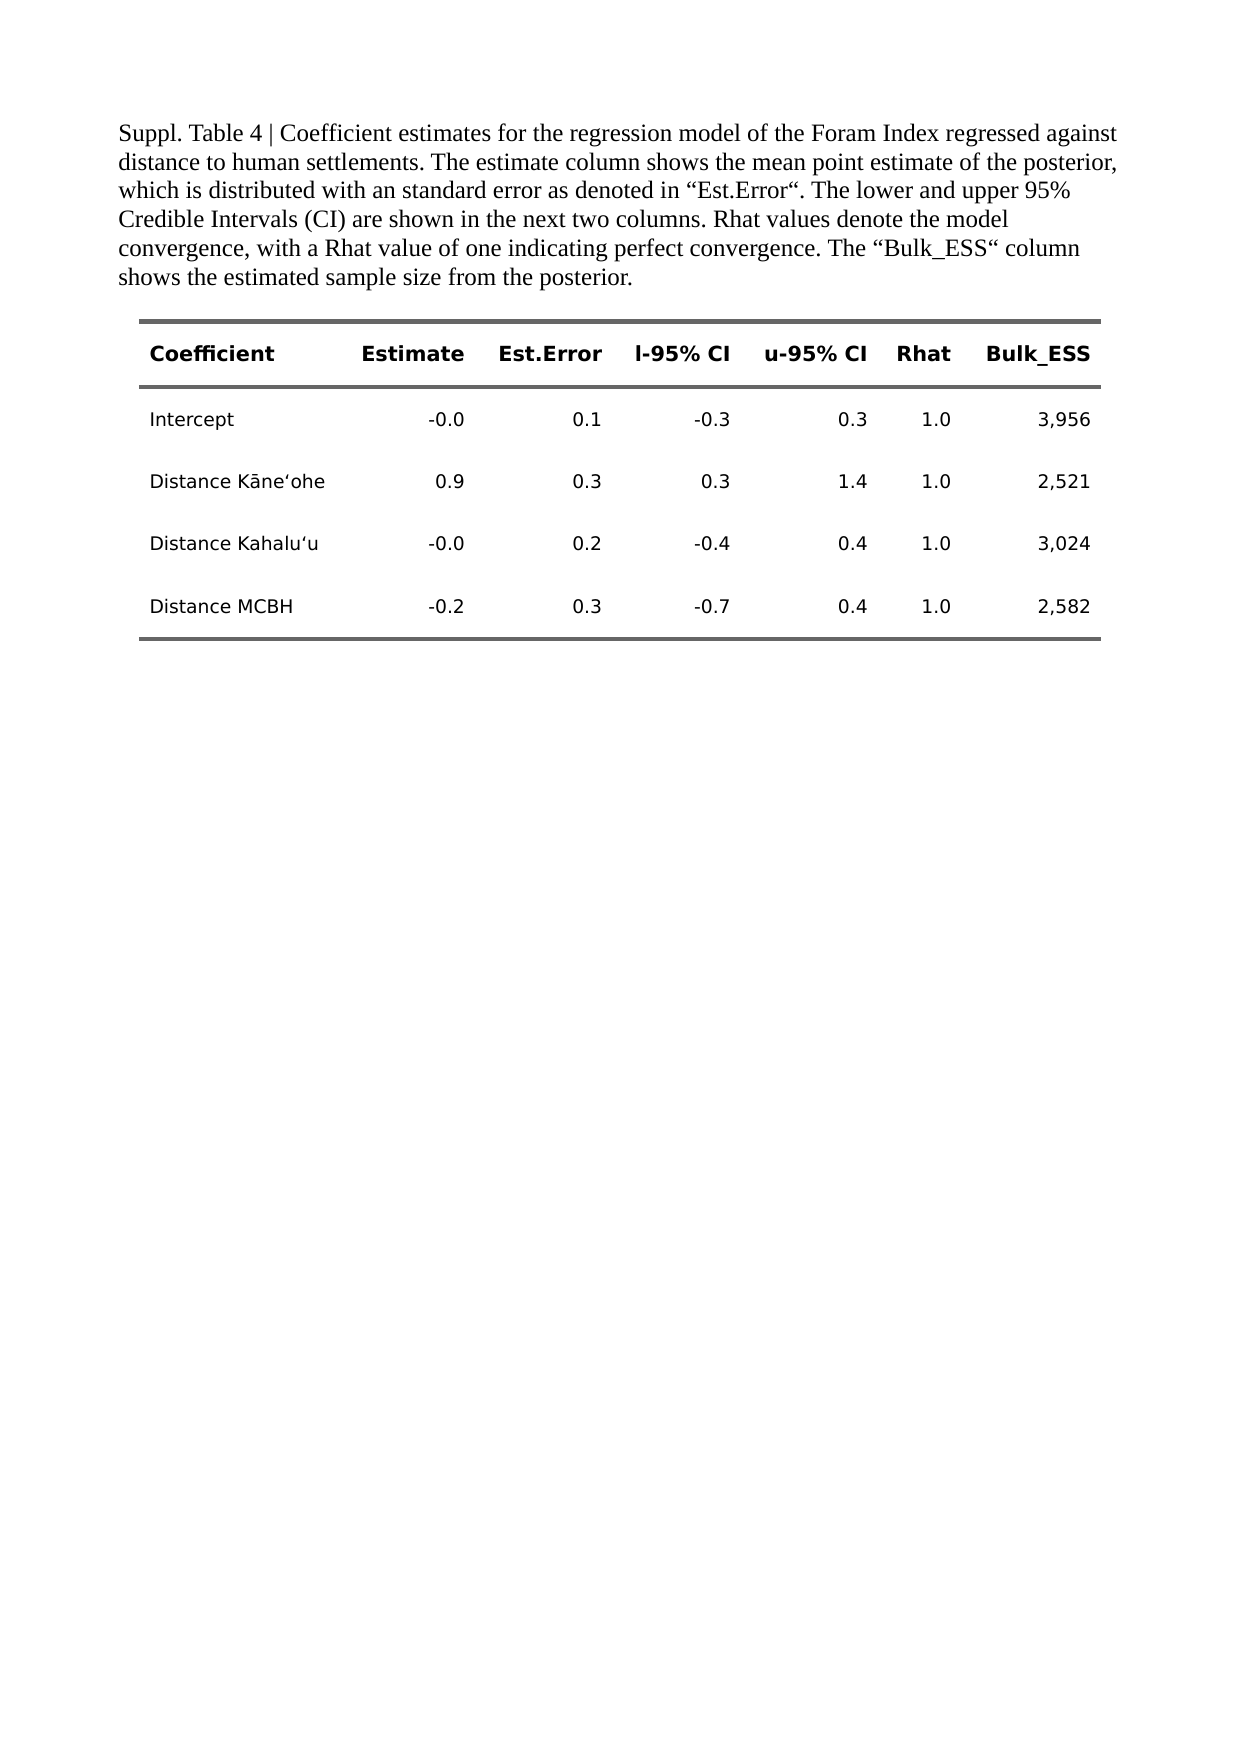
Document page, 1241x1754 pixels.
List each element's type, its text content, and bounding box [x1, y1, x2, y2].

table_cell 1.0 [878, 389, 961, 449]
table_cell 1.0 [878, 449, 961, 512]
table_cell 0.3 [475, 574, 612, 637]
table_cell Intercept [139, 389, 338, 449]
text Suppl. Table 4 | Coefficient estimates for the regression model of the Foram Index regressed against distance to human settlements. The estimate column shows the mean point estimate of the posterior, which is distributed with an standard error as denoted in “Est.Error“. The lower and upper 95% Credible Intervals (CI) are shown in the next two columns. Rhat values denote the model convergence, with a Rhat value of one indicating perfect convergence. The “Bulk_ESS“ column shows the estimated sample size from the posterior. [118, 118, 1122, 291]
table_cell -0.7 [612, 574, 741, 637]
table_cell Distance Kahaluʻu [139, 512, 338, 574]
table_cell 0.4 [741, 512, 878, 574]
table_cell 0.1 [475, 389, 612, 449]
table_cell 1.0 [878, 574, 961, 637]
table_cell -0.2 [338, 574, 475, 637]
table_cell 3,024 [961, 512, 1101, 574]
table_cell 3,956 [961, 389, 1101, 449]
table_cell 0.3 [612, 449, 741, 512]
table_header Est.Error [475, 324, 612, 385]
table_header l-95% CI [612, 324, 741, 385]
table_cell Distance MCBH [139, 574, 338, 637]
table_cell 1.4 [741, 449, 878, 512]
table_cell -0.4 [612, 512, 741, 574]
table_cell 0.2 [475, 512, 612, 574]
table_cell 2,521 [961, 449, 1101, 512]
table_header u-95% CI [741, 324, 878, 385]
table_header Estimate [338, 324, 475, 385]
table_cell -0.3 [612, 389, 741, 449]
table_cell Distance Kāneʻohe [139, 449, 338, 512]
table_cell 2,582 [961, 574, 1101, 637]
table_cell 0.3 [741, 389, 878, 449]
table_cell 1.0 [878, 512, 961, 574]
table_header Coefficient [139, 324, 338, 385]
table_cell 0.3 [475, 449, 612, 512]
table_header Rhat [878, 324, 961, 385]
table_cell 0.4 [741, 574, 878, 637]
table_cell -0.0 [338, 389, 475, 449]
table_header Bulk_ESS [961, 324, 1101, 385]
table_cell 0.9 [338, 449, 475, 512]
table_cell -0.0 [338, 512, 475, 574]
